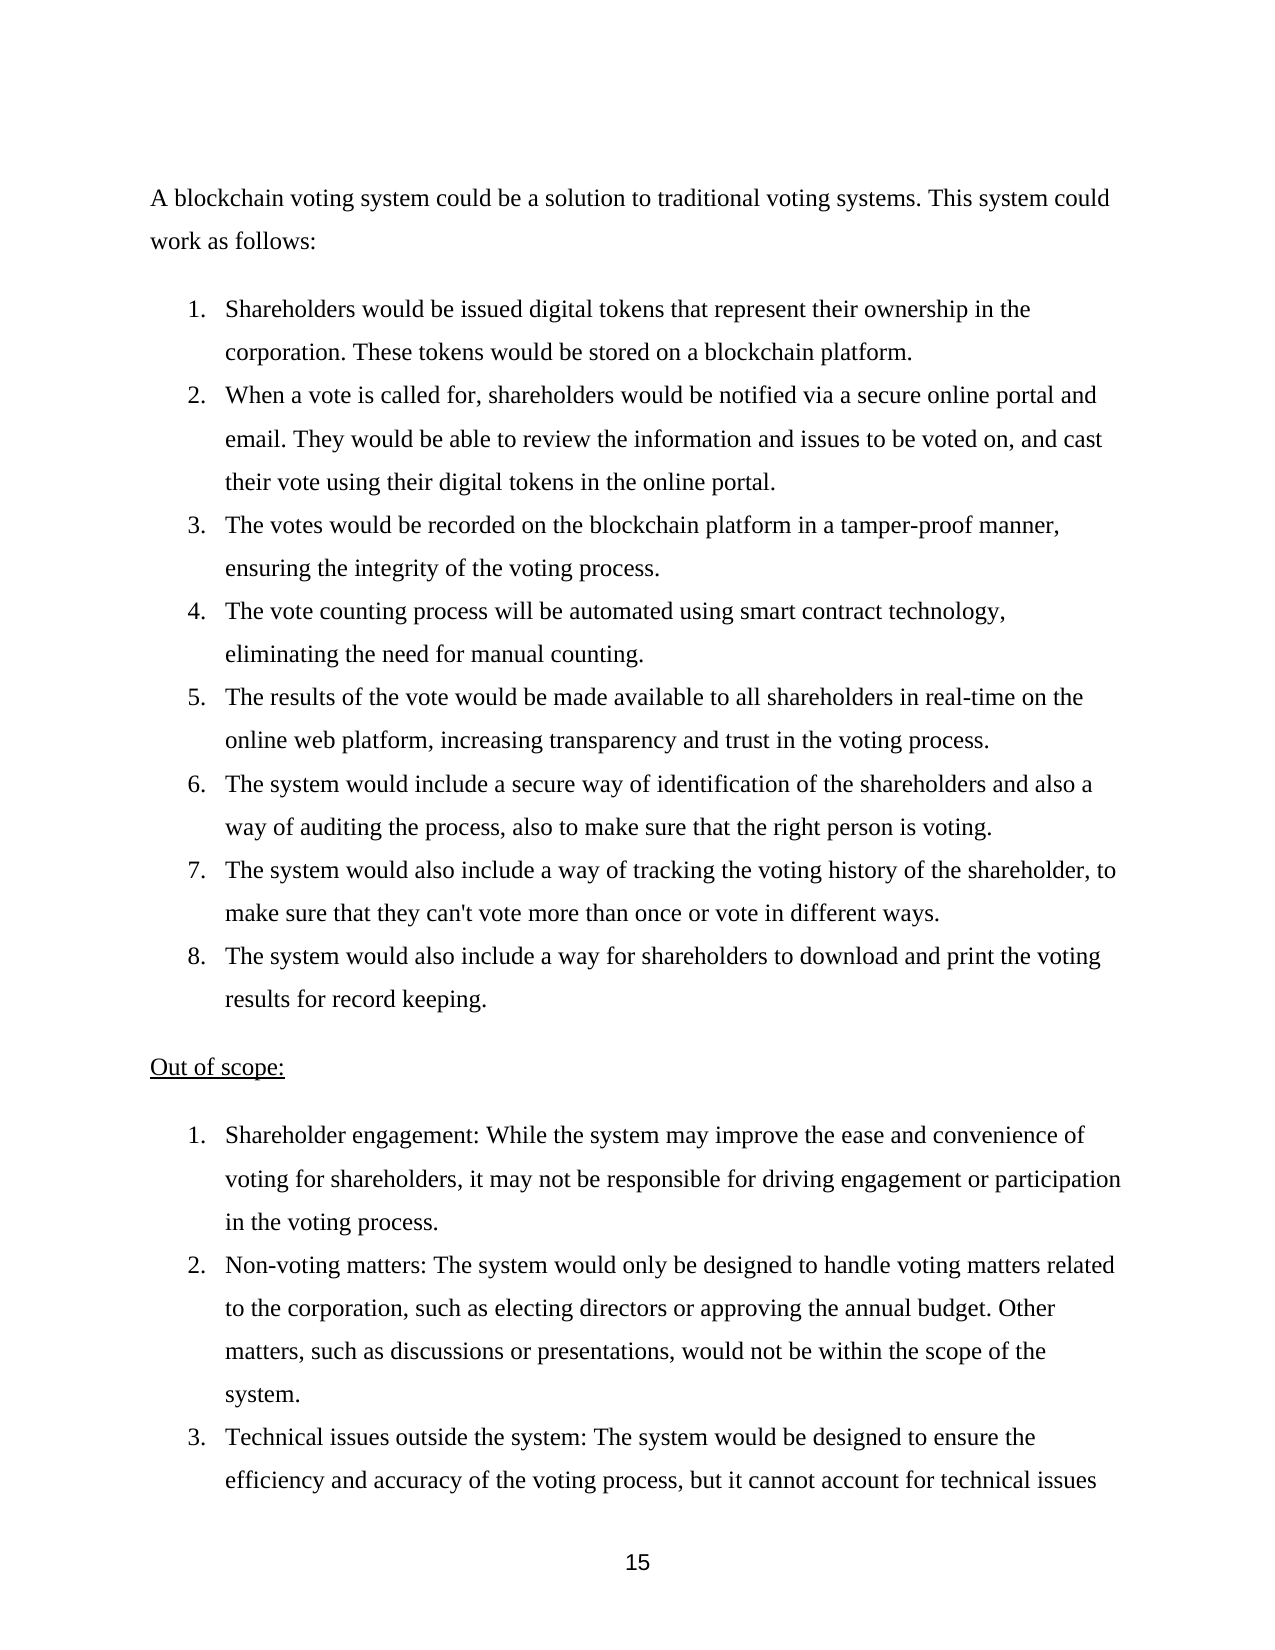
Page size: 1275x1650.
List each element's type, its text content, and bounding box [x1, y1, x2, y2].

list The system would also include a way of tracking the voting history of the shareholder, to make sure that they can't vote more than once or vote in different ways. [187, 855, 1125, 927]
text A blockchain voting system could be a solution to traditional voting systems. This system could work as follows: [150, 183, 1125, 255]
list The system would include a secure way of identification of the shareholders and also a way of auditing the process, also to make sure that the right person is voting. [187, 769, 1125, 841]
list The vote counting process will be automated using smart contract technology, eliminating the need for manual counting. [187, 596, 1125, 668]
list Non-voting matters: The system would only be designed to handle voting matters related to the corporation, such as electing directors or approving the annual budget. Other matters, such as discussions or presentations, would not be within the scope of the system. [187, 1250, 1125, 1408]
list The system would also include a way for shareholders to download and print the voting results for record keeping. [187, 941, 1125, 1013]
list Shareholder engagement: While the system may improve the ease and convenience of voting for shareholders, it may not be responsible for driving engagement or participation in the voting process. [187, 1121, 1125, 1236]
list The votes would be recorded on the blockchain platform in a tamper-proof manner, ensuring the integrity of the voting process. [187, 510, 1125, 582]
list When a vote is called for, shareholders would be notified via a secure online portal and email. They would be able to review the information and issues to be voted on, and cast their vote using their digital tokens in the online portal. [187, 381, 1125, 496]
text Out of scope: [150, 1052, 1125, 1081]
list The results of the vote would be made available to all shareholders in real-time on the online web platform, increasing transparency and trust in the voting process. [187, 682, 1125, 754]
list Shareholders would be issued digital tokens that represent their ownership in the corporation. These tokens would be stored on a blockchain platform. [187, 294, 1125, 366]
list Technical issues outside the system: The system would be designed to ensure the efficiency and accuracy of the voting process, but it cannot account for technical issues [187, 1422, 1125, 1494]
